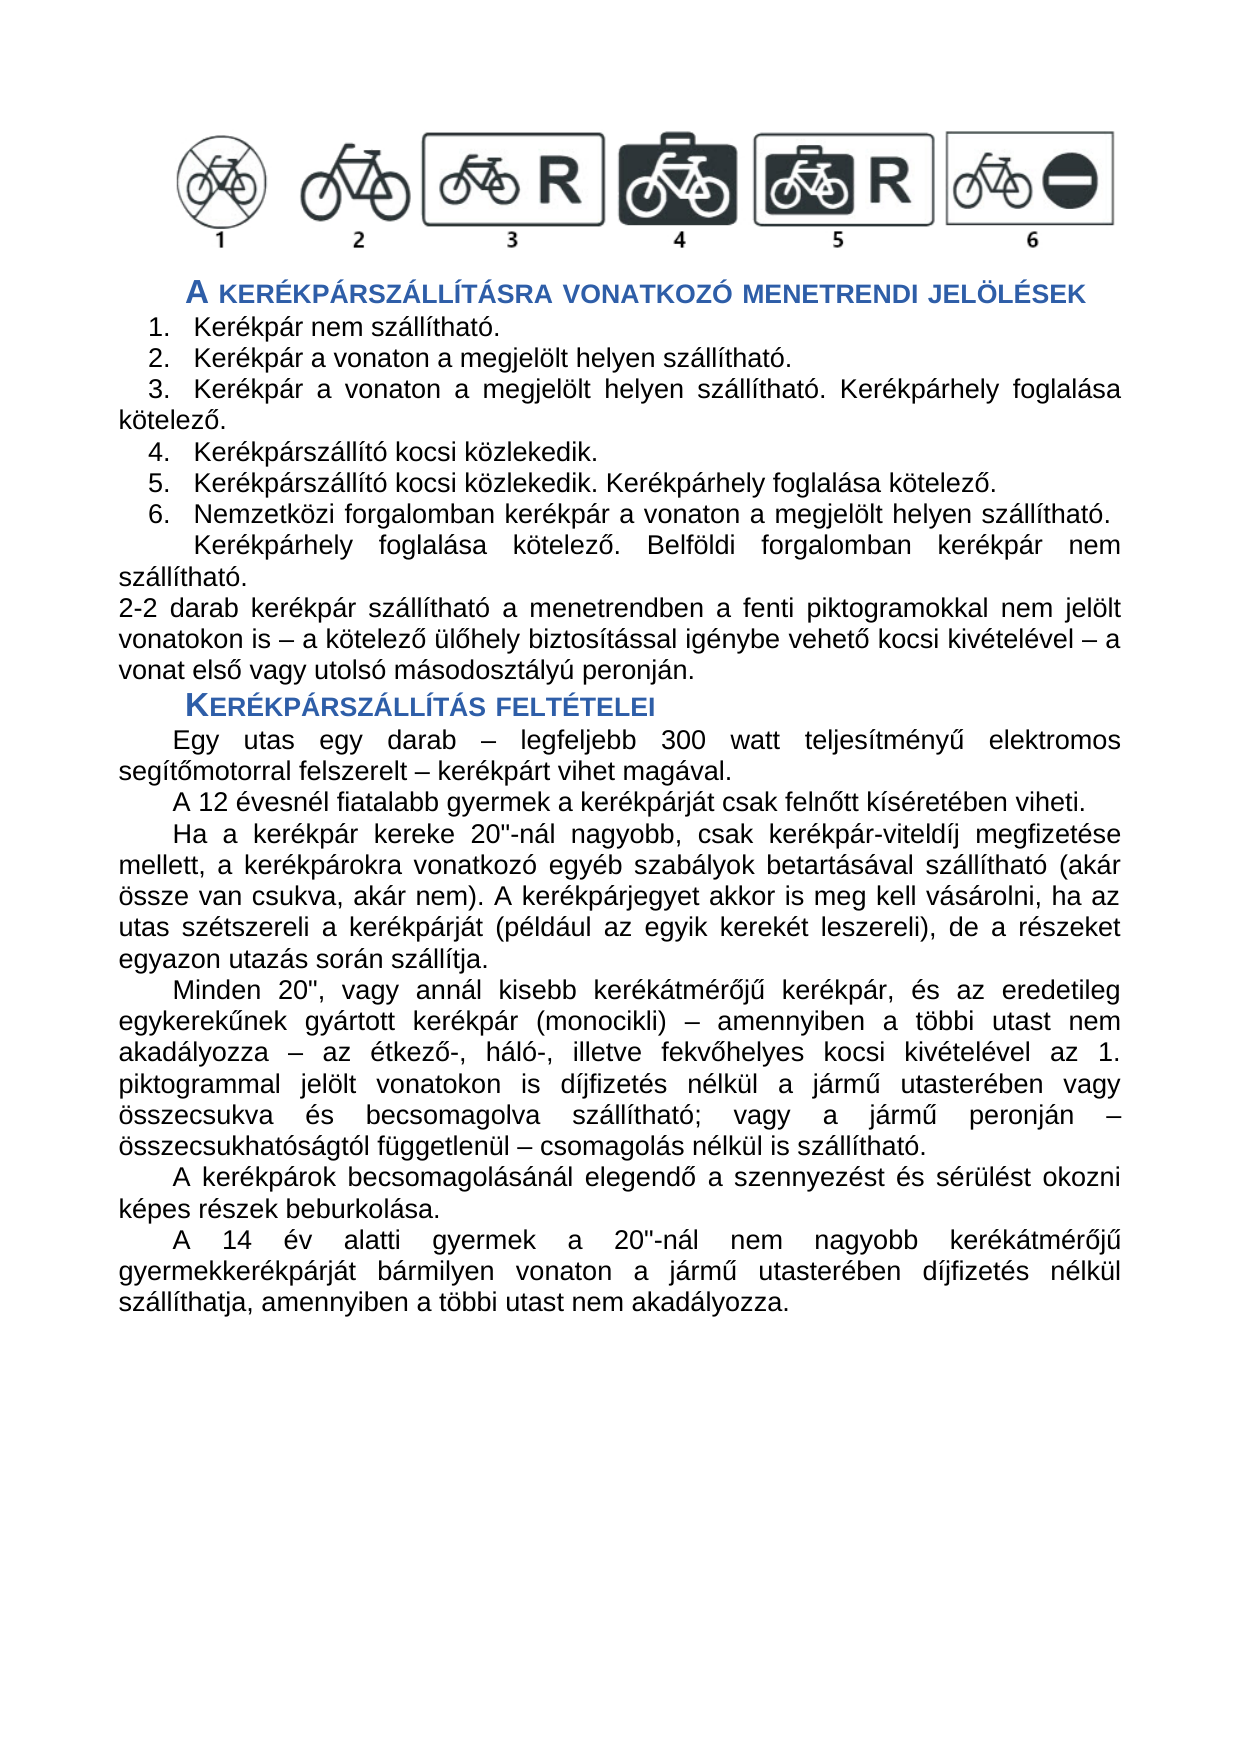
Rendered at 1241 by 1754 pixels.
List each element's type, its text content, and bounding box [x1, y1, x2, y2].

list 2-2 darab kerékpár szállítható a menetrendben a fenti piktogramokkal nem jelölt vonatokon is – a kötelező ülőhely biztosítással igénybe vehető kocsi kivételével – a vonat első vagy utolsó másodosztályú peronján. [118, 592, 1122, 686]
list Nemzetközi forgalomban kerékpár a vonaton a megjelölt helyen szállítható. Kerékpárhely foglalása kötelező. Belföldi forgalomban kerékpár nem szállítható. [118, 498, 1122, 592]
text A 14 év alatti gyermek a 20"-nál nem nagyobb kerékátmérőjű gyermekkerékpárját bármilyen vonaton a jármű utasterében díjfizetés nélkül szállíthatja, amennyiben a többi utast nem akadályozza. [118, 1224, 1122, 1318]
list Kerékpárszállító kocsi közlekedik. [118, 436, 1122, 467]
list Kerékpárszállító kocsi közlekedik. Kerékpárhely foglalása kötelező. [118, 467, 1122, 498]
list Kerékpár a vonaton a megjelölt helyen szállítható. Kerékpárhely foglalása kötelező. [118, 373, 1122, 436]
picture [172, 129, 1118, 254]
text A kerékpárok becsomagolásánál elegendő a szennyezést és sérülést okozni képes részek beburkolása. [118, 1161, 1122, 1224]
list Kerékpár nem szállítható. [118, 311, 1122, 342]
text A 12 évesnél fiatalabb gyermek a kerékpárját csak felnőtt kíséretében viheti. [118, 786, 1122, 818]
text Egy utas egy darab – legfeljebb 300 watt teljesítményű elektromos segítőmotorral felszerelt – kerékpárt vihet magával. [118, 724, 1122, 786]
list Kerékpár a vonaton a megjelölt helyen szállítható. [118, 342, 1122, 373]
text Kerékpárszállítás feltételei [118, 686, 1122, 724]
text Ha a kerékpár kereke 20"-nál nagyobb, csak kerékpár-viteldíj megfizetése mellett, a kerékpárokra vonatkozó egyéb szabályok betartásával szállítható (akár össze van csukva, akár nem). A kerékpárjegyet akkor is meg kell vásárolni, ha az utas szétszereli a kerékpárját (például az egyik kerekét leszereli), de a részeket egyazon utazás során szállítja. [118, 818, 1122, 974]
text Minden 20", vagy annál kisebb kerékátmérőjű kerékpár, és az eredetileg egykerekűnek gyártott kerékpár (monocikli) – amennyiben a többi utast nem akadályozza – az étkező-, háló-, illetve fekvőhelyes kocsi kivételével az 1. piktogrammal jelölt vonatokon is díjfizetés nélkül a jármű utasterében vagy összecsukva és becsomagolva szállítható; vagy a jármű peronján – összecsukhatóságtól függetlenül – csomagolás nélkül is szállítható. [118, 974, 1122, 1161]
text A kerékpárszállításra vonatkozó menetrendi jelölések [118, 118, 1122, 311]
